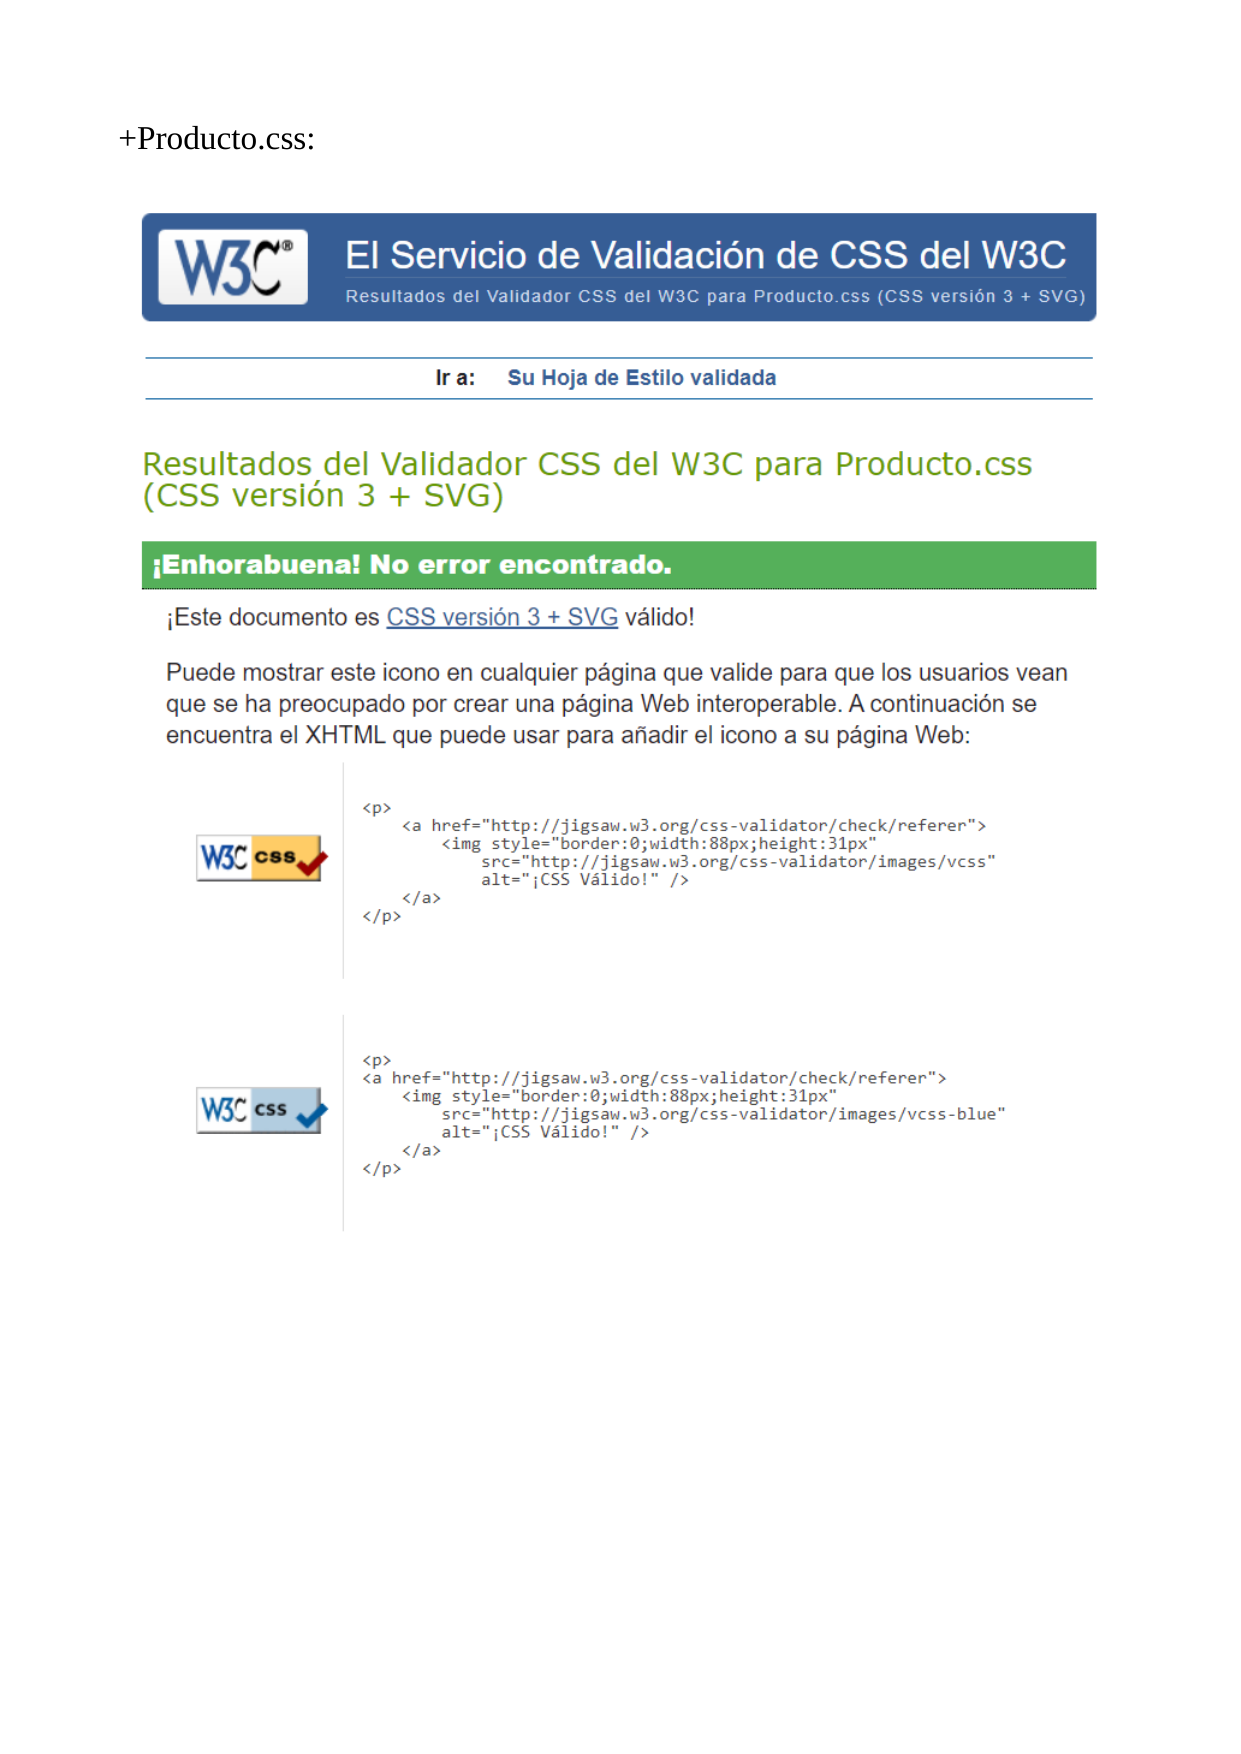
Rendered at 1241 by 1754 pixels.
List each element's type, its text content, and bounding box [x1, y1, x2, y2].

text +Producto.css: [118, 118, 1122, 194]
picture [118, 194, 1123, 1265]
